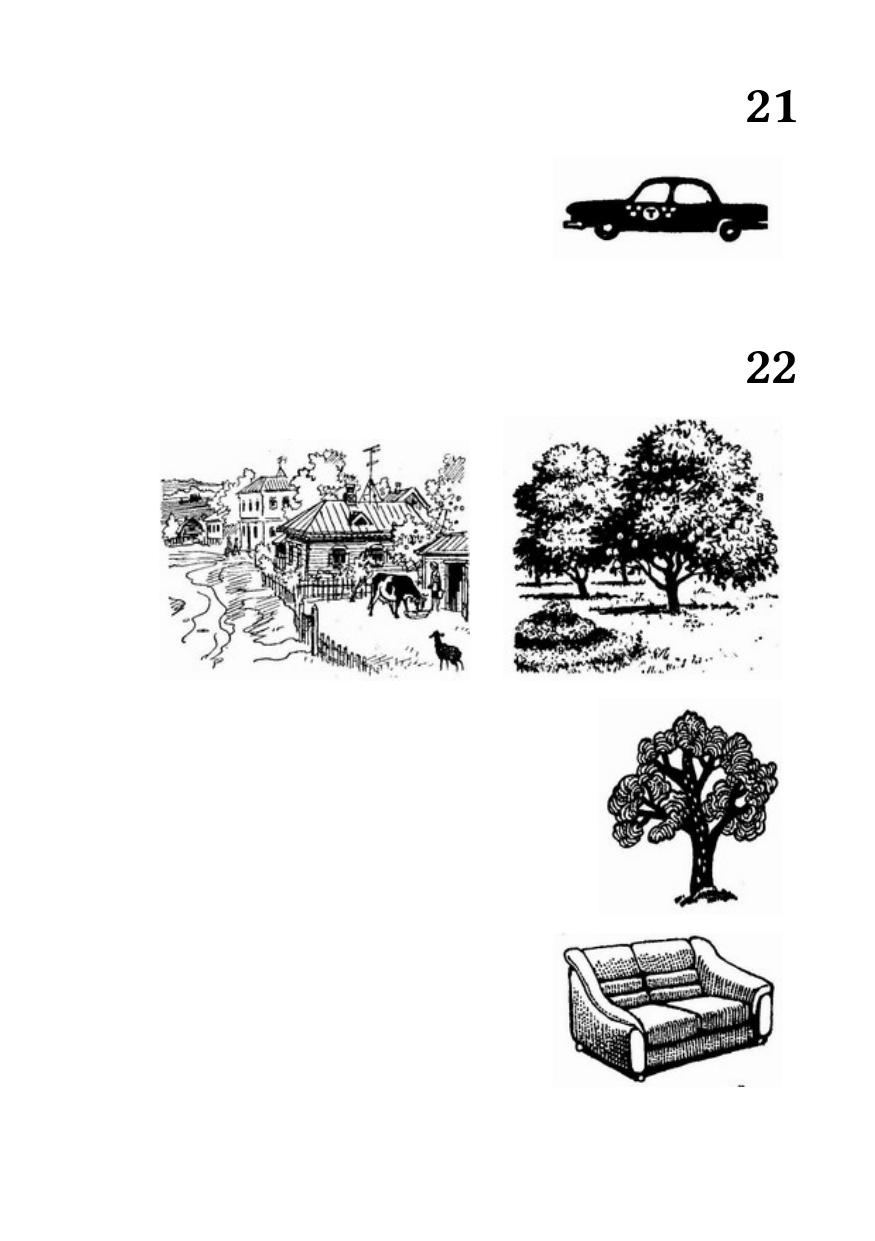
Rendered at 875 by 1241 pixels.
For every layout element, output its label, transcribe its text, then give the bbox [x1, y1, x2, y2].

subtitle 22 [75, 336, 799, 396]
picture [553, 933, 783, 1087]
picture [503, 417, 783, 681]
picture [598, 698, 783, 915]
picture [159, 439, 470, 681]
picture [553, 156, 783, 259]
text ­­‏ [75, 268, 799, 315]
subtitle 21 [75, 75, 799, 135]
